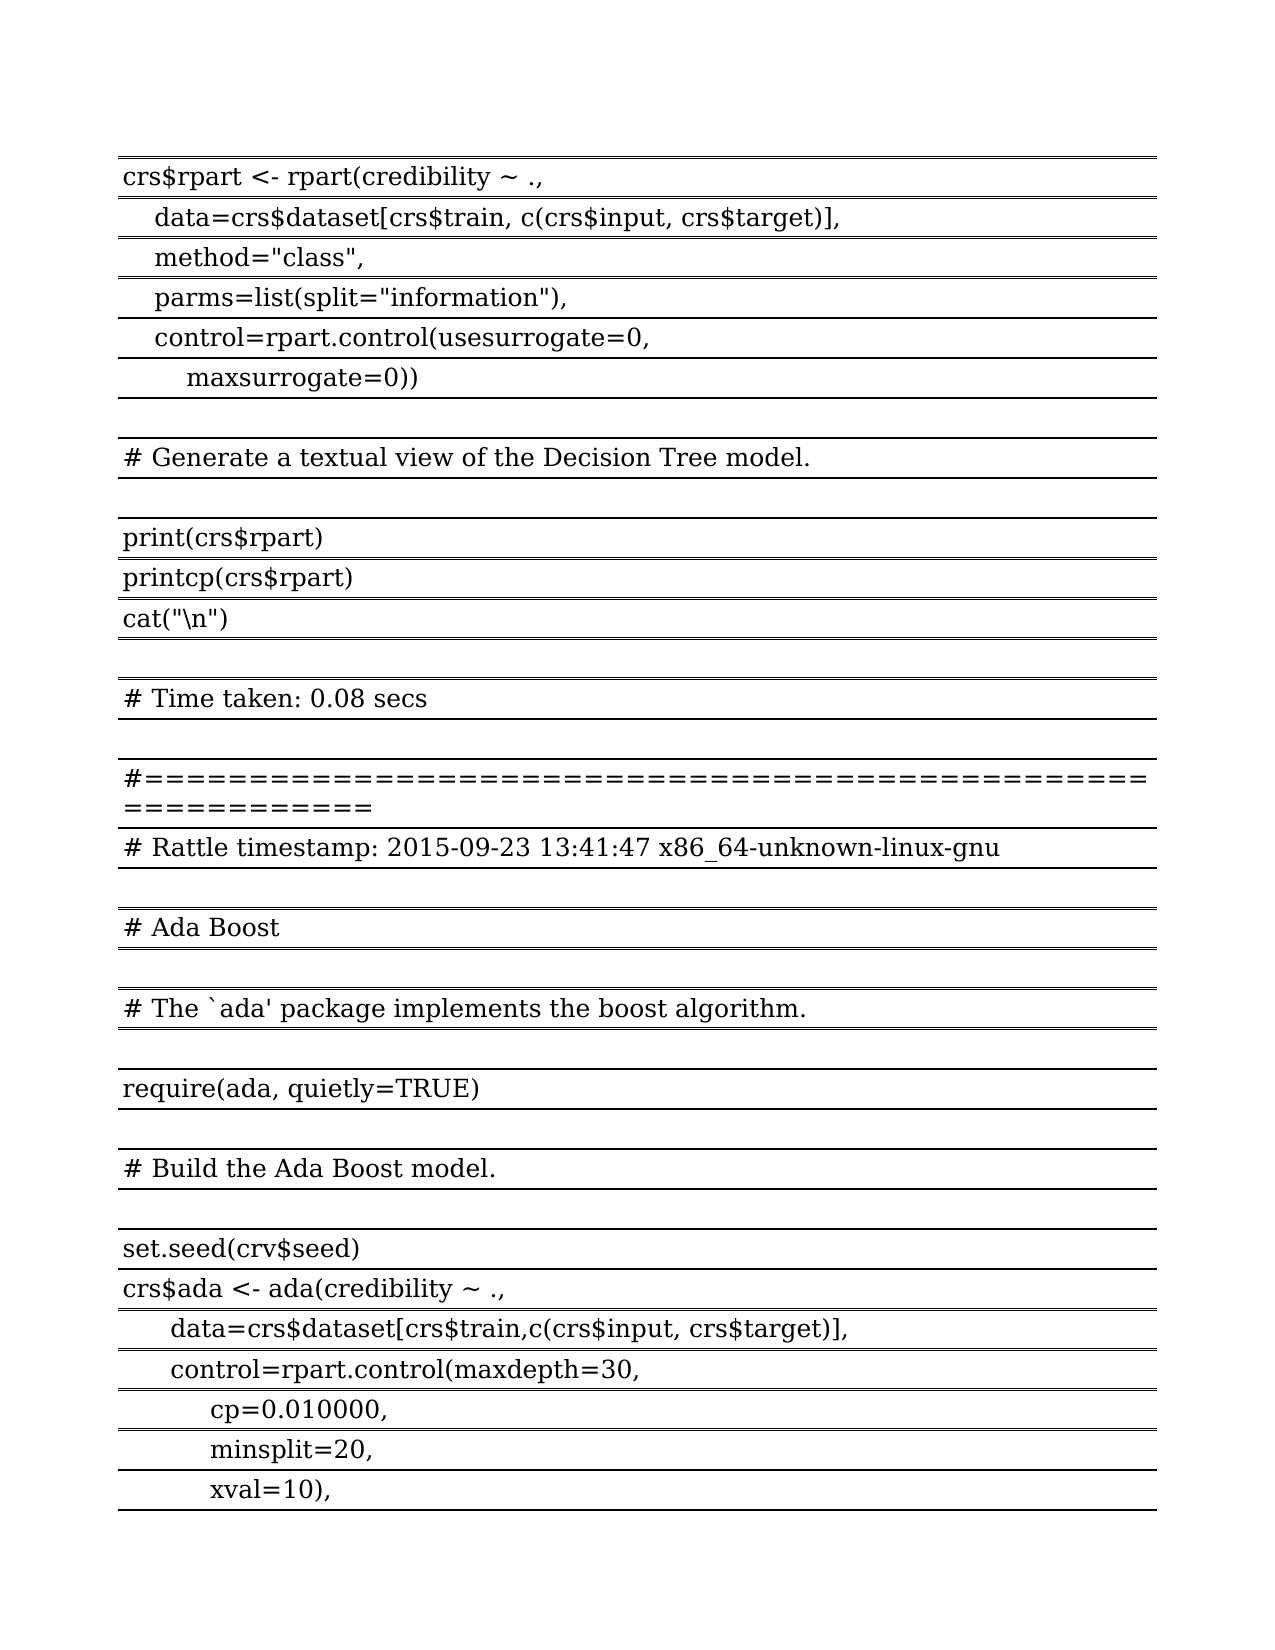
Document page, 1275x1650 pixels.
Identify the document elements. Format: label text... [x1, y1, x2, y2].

text crs$ada <- ada(credibility ~ ., [118, 1270, 1157, 1308]
text cat("\n") [118, 600, 1157, 637]
text xval=10), [118, 1471, 1157, 1509]
text crs$rpart <- rpart(credibility ~ ., [118, 159, 1157, 196]
text print(crs$rpart) [118, 519, 1157, 557]
text set.seed(crv$seed) [118, 1230, 1157, 1268]
text parms=list(split="information"), [118, 279, 1157, 317]
text data=crs$dataset[crs$train,c(crs$input, crs$target)], [118, 1311, 1157, 1348]
text # The `ada' package implements the boost algorithm. [118, 990, 1157, 1027]
text # Rattle timestamp: 2015-09-23 13:41:47 x86_64-unknown-linux-gnu [118, 829, 1157, 867]
text # Ada Boost [118, 910, 1157, 947]
text method="class", [118, 239, 1157, 276]
text printcp(crs$rpart) [118, 560, 1157, 597]
text # Time taken: 0.08 secs [118, 680, 1157, 718]
text cp=0.010000, [118, 1391, 1157, 1428]
text control=rpart.control(usesurrogate=0, [118, 319, 1157, 357]
text require(ada, quietly=TRUE) [118, 1070, 1157, 1108]
text # Generate a textual view of the Decision Tree model. [118, 439, 1157, 477]
text minsplit=20, [118, 1431, 1157, 1469]
text data=crs$dataset[crs$train, c(crs$input, crs$target)], [118, 199, 1157, 236]
text control=rpart.control(maxdepth=30, [118, 1351, 1157, 1388]
text # Build the Ada Boost model. [118, 1150, 1157, 1188]
text #============================================================ [118, 760, 1157, 827]
text maxsurrogate=0)) [118, 359, 1157, 397]
